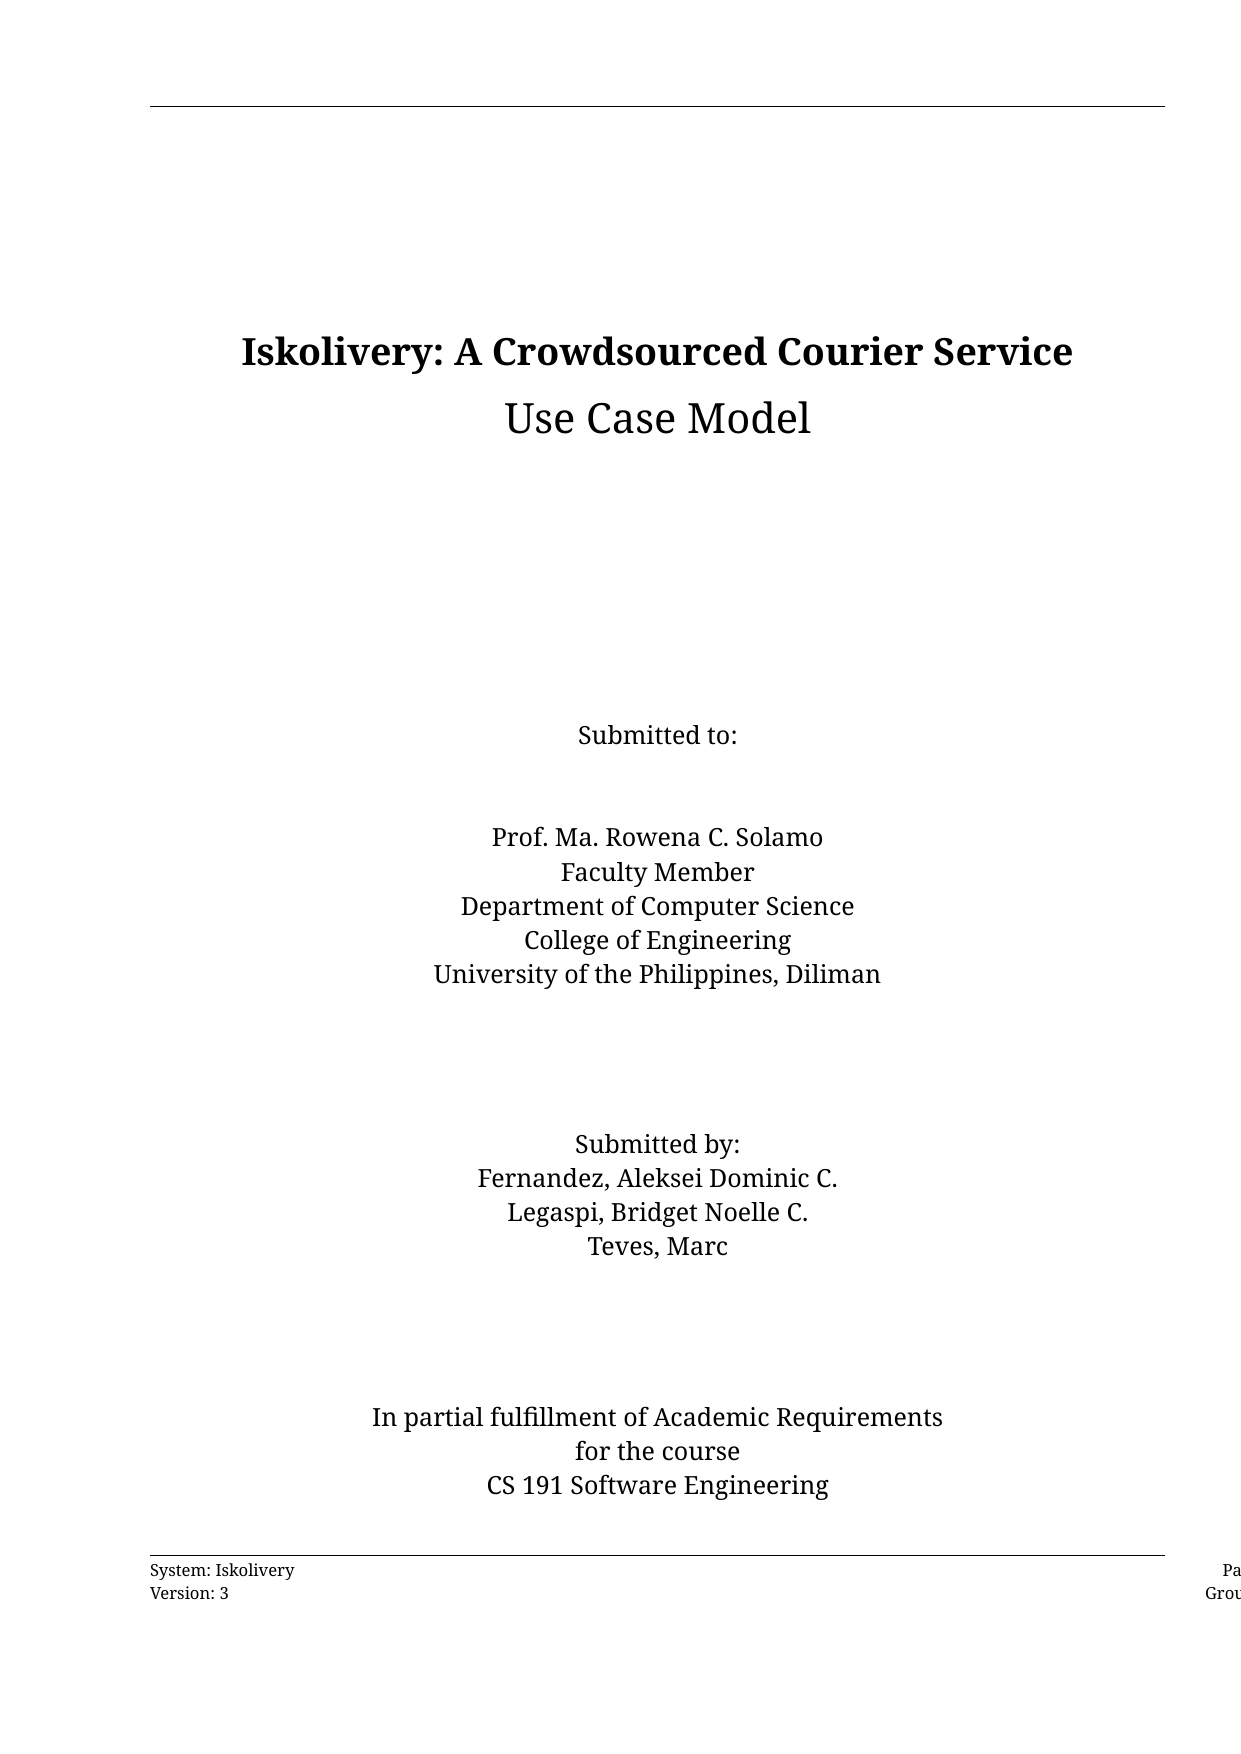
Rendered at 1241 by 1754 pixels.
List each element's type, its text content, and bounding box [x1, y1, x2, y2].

text Fernandez, Aleksei Dominic C. [150, 1161, 1165, 1195]
text Department of Computer Science [150, 888, 1165, 922]
text CS 191 Software Engineering [150, 1467, 1165, 1501]
text Teves, Marc [150, 1229, 1165, 1263]
text Faculty Member [150, 854, 1165, 888]
text Iskolivery: A Crowdsourced Courier Service [150, 325, 1165, 376]
text In partial fulfillment of Academic Requirements [150, 1399, 1165, 1433]
text for the course [150, 1433, 1165, 1467]
text Use Case Model [150, 389, 1165, 445]
text Legaspi, Bridget Noelle C. [150, 1195, 1165, 1229]
text College of Engineering [150, 922, 1165, 956]
text Submitted by: [150, 1127, 1165, 1161]
text Submitted to: [150, 718, 1165, 752]
text University of the Philippines, Diliman [150, 956, 1165, 990]
text Prof. Ma. Rowena C. Solamo [150, 820, 1165, 854]
